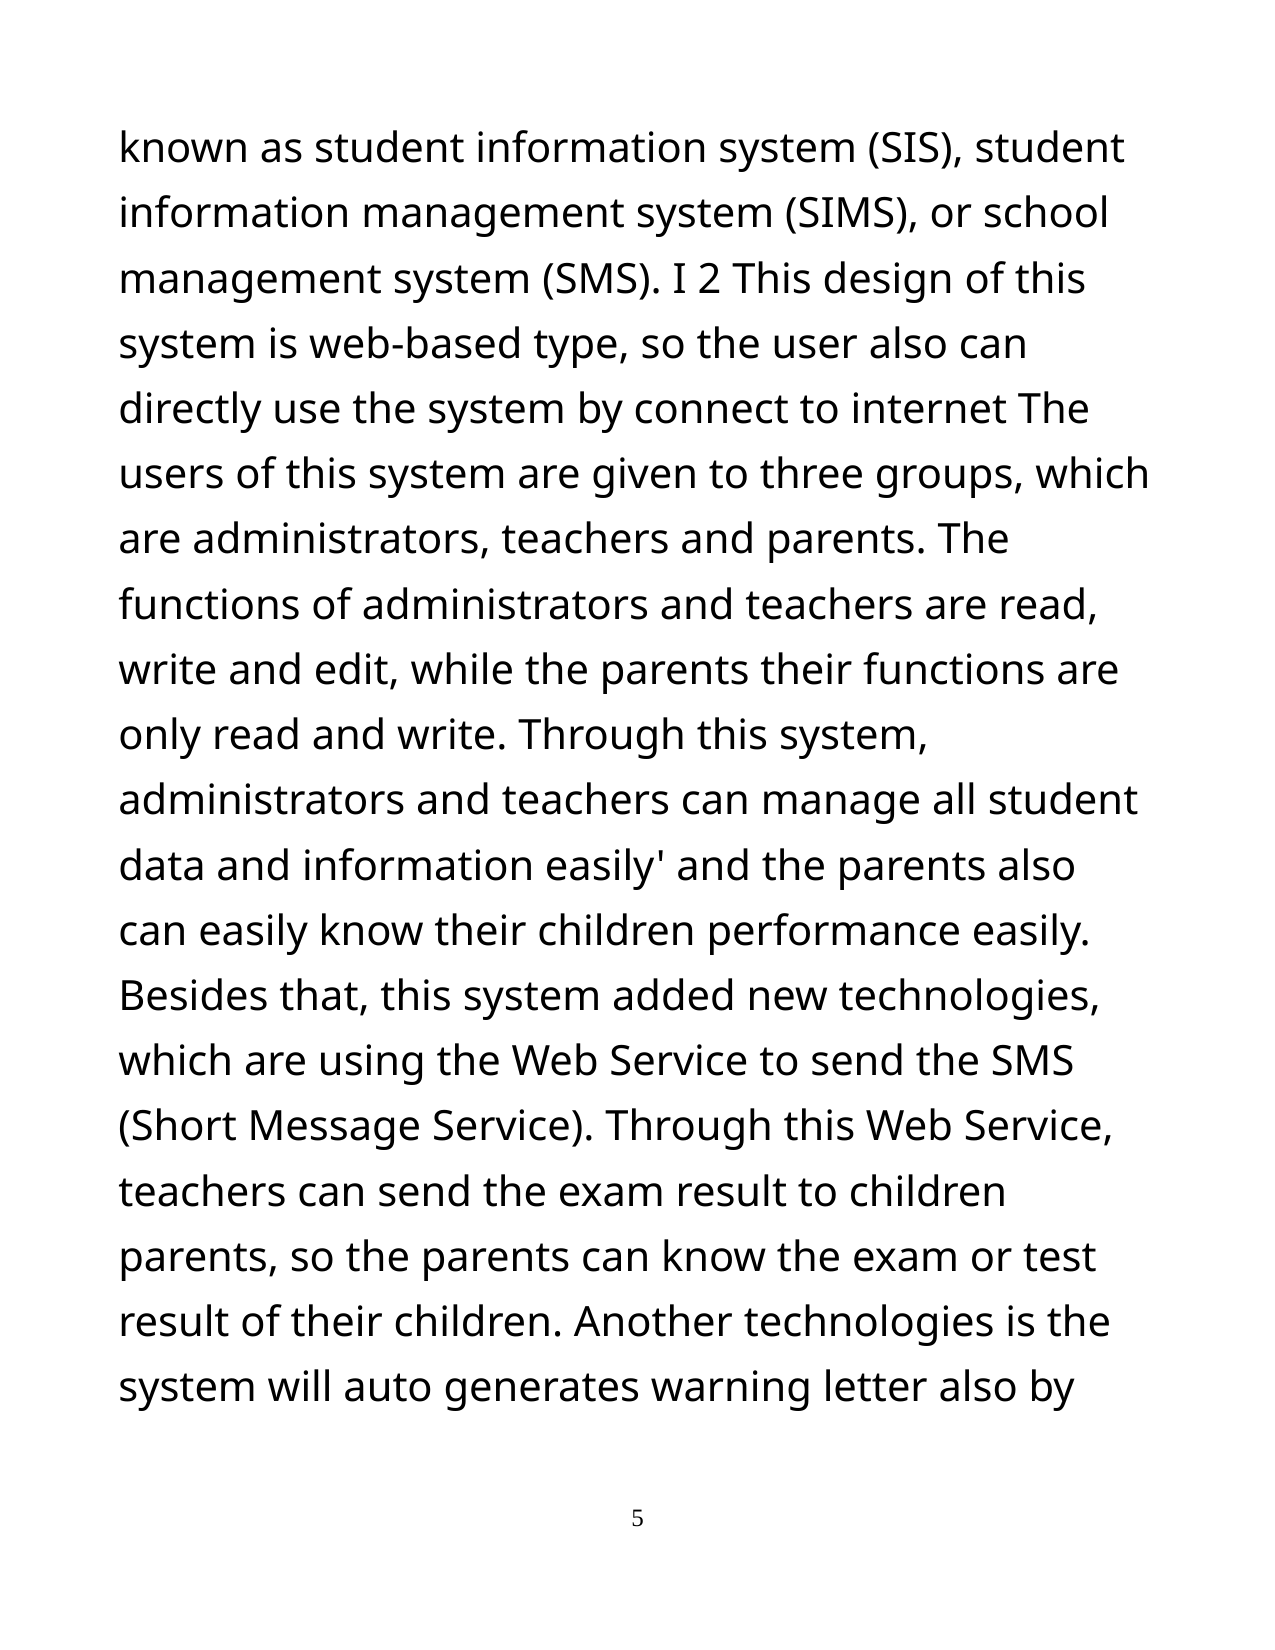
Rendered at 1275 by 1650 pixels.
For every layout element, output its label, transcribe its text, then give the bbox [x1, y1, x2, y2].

text known as student information system (SIS), student information management system (SIMS), or school management system (SMS). I 2 This design of this system is web-based type, so the user also can directly use the system by connect to internet The users of this system are given to three groups, which are administrators, teachers and parents. The functions of administrators and teachers are read, write and edit, while the parents their functions are only read and write. Through this system, administrators and teachers can manage all student data and information easily' and the parents also can easily know their children performance easily. Besides that, this system added new technologies, which are using the Web Service to send the SMS (Short Message Service). Through this Web Service, teachers can send the exam result to children parents, so the parents can know the exam or test result of their children. Another technologies is the system will auto generates warning letter also by [118, 118, 1157, 1414]
